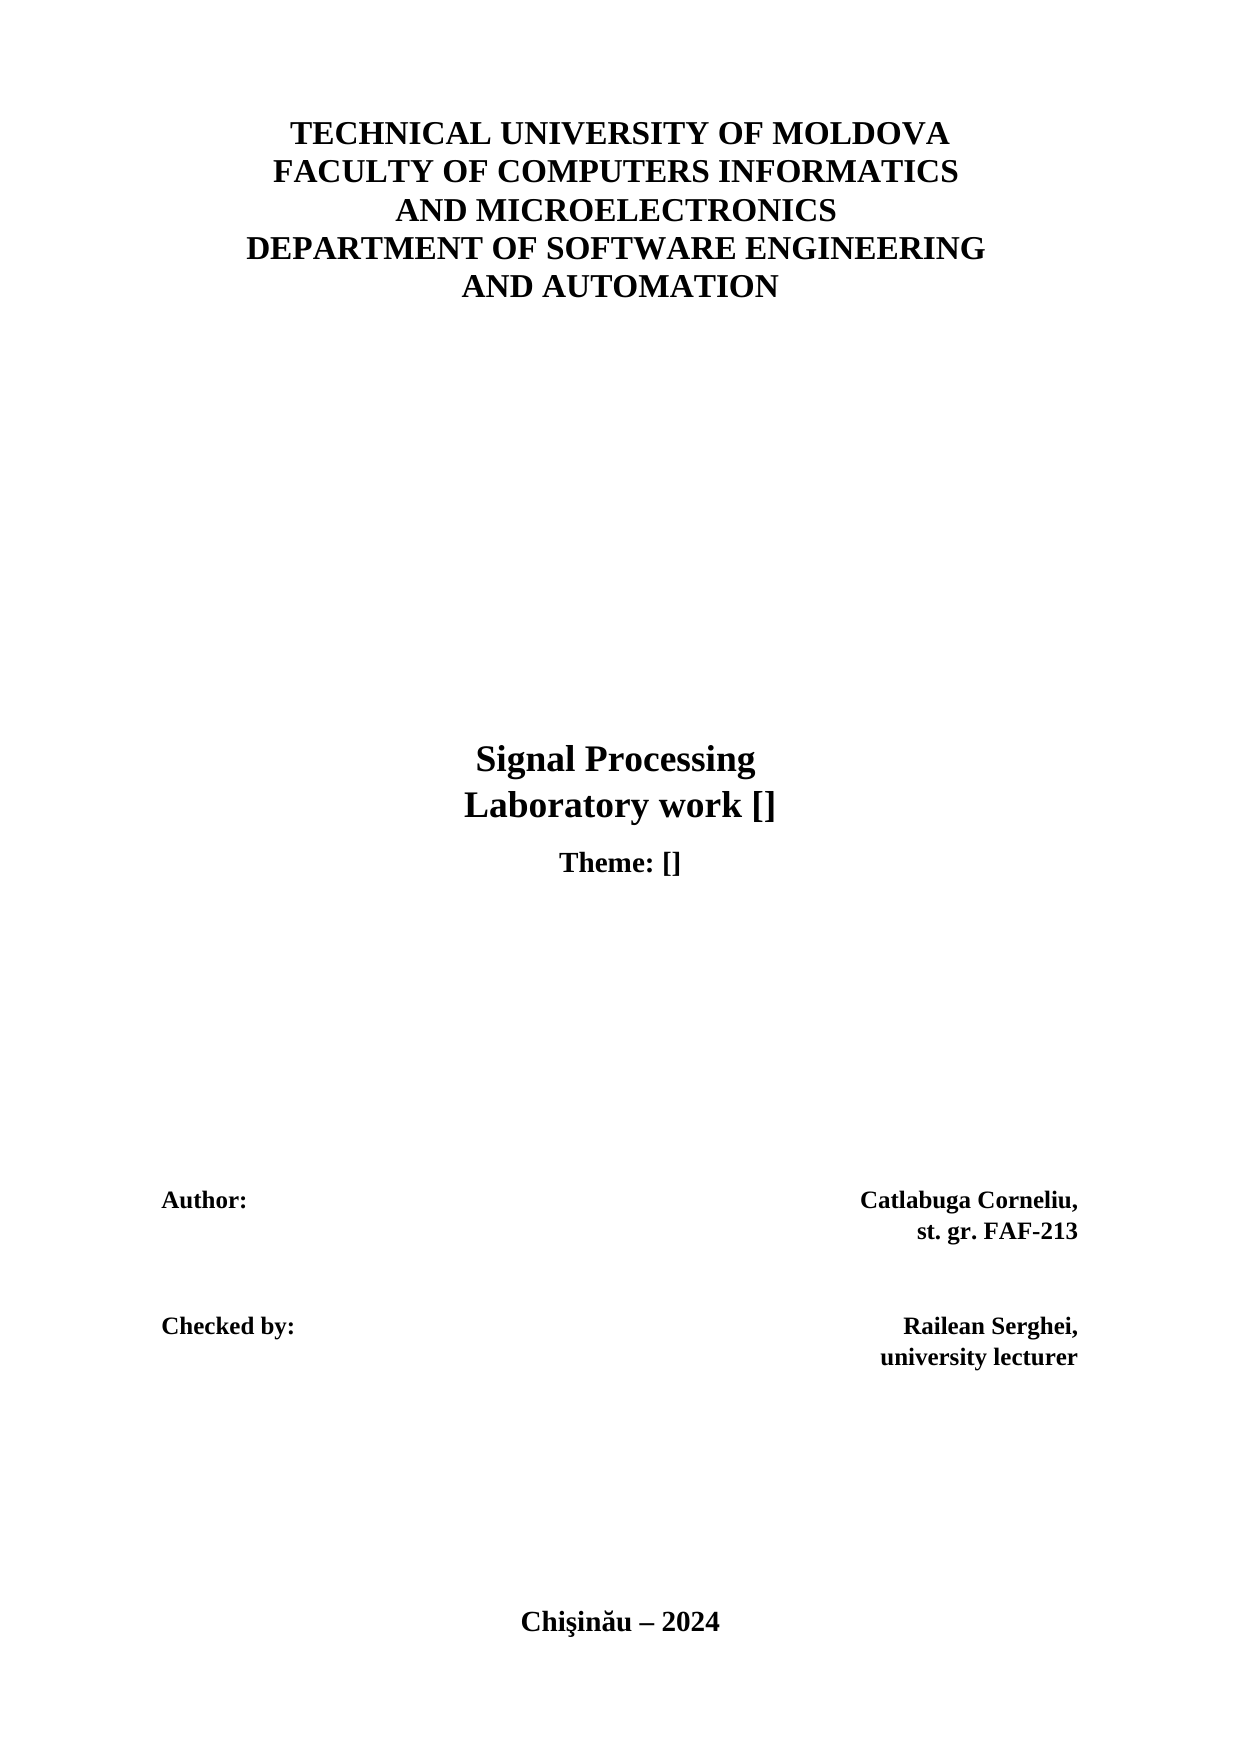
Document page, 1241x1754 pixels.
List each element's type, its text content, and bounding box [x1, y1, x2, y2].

text Signal Processing Laboratory work [] [150, 736, 1090, 825]
table_cell [150, 1389, 619, 1436]
table_cell [150, 1264, 619, 1311]
table_cell [620, 1389, 1089, 1436]
table_cell [620, 1264, 1089, 1311]
text Theme: [] [150, 845, 1090, 878]
table_header Catlabuga Corneliu, st. gr. FAF-213 [620, 1185, 1089, 1263]
table_cell Railean Serghei, university lecturer [620, 1311, 1089, 1389]
table_header Author: [150, 1185, 619, 1263]
table_cell Checked by: [150, 1311, 619, 1389]
